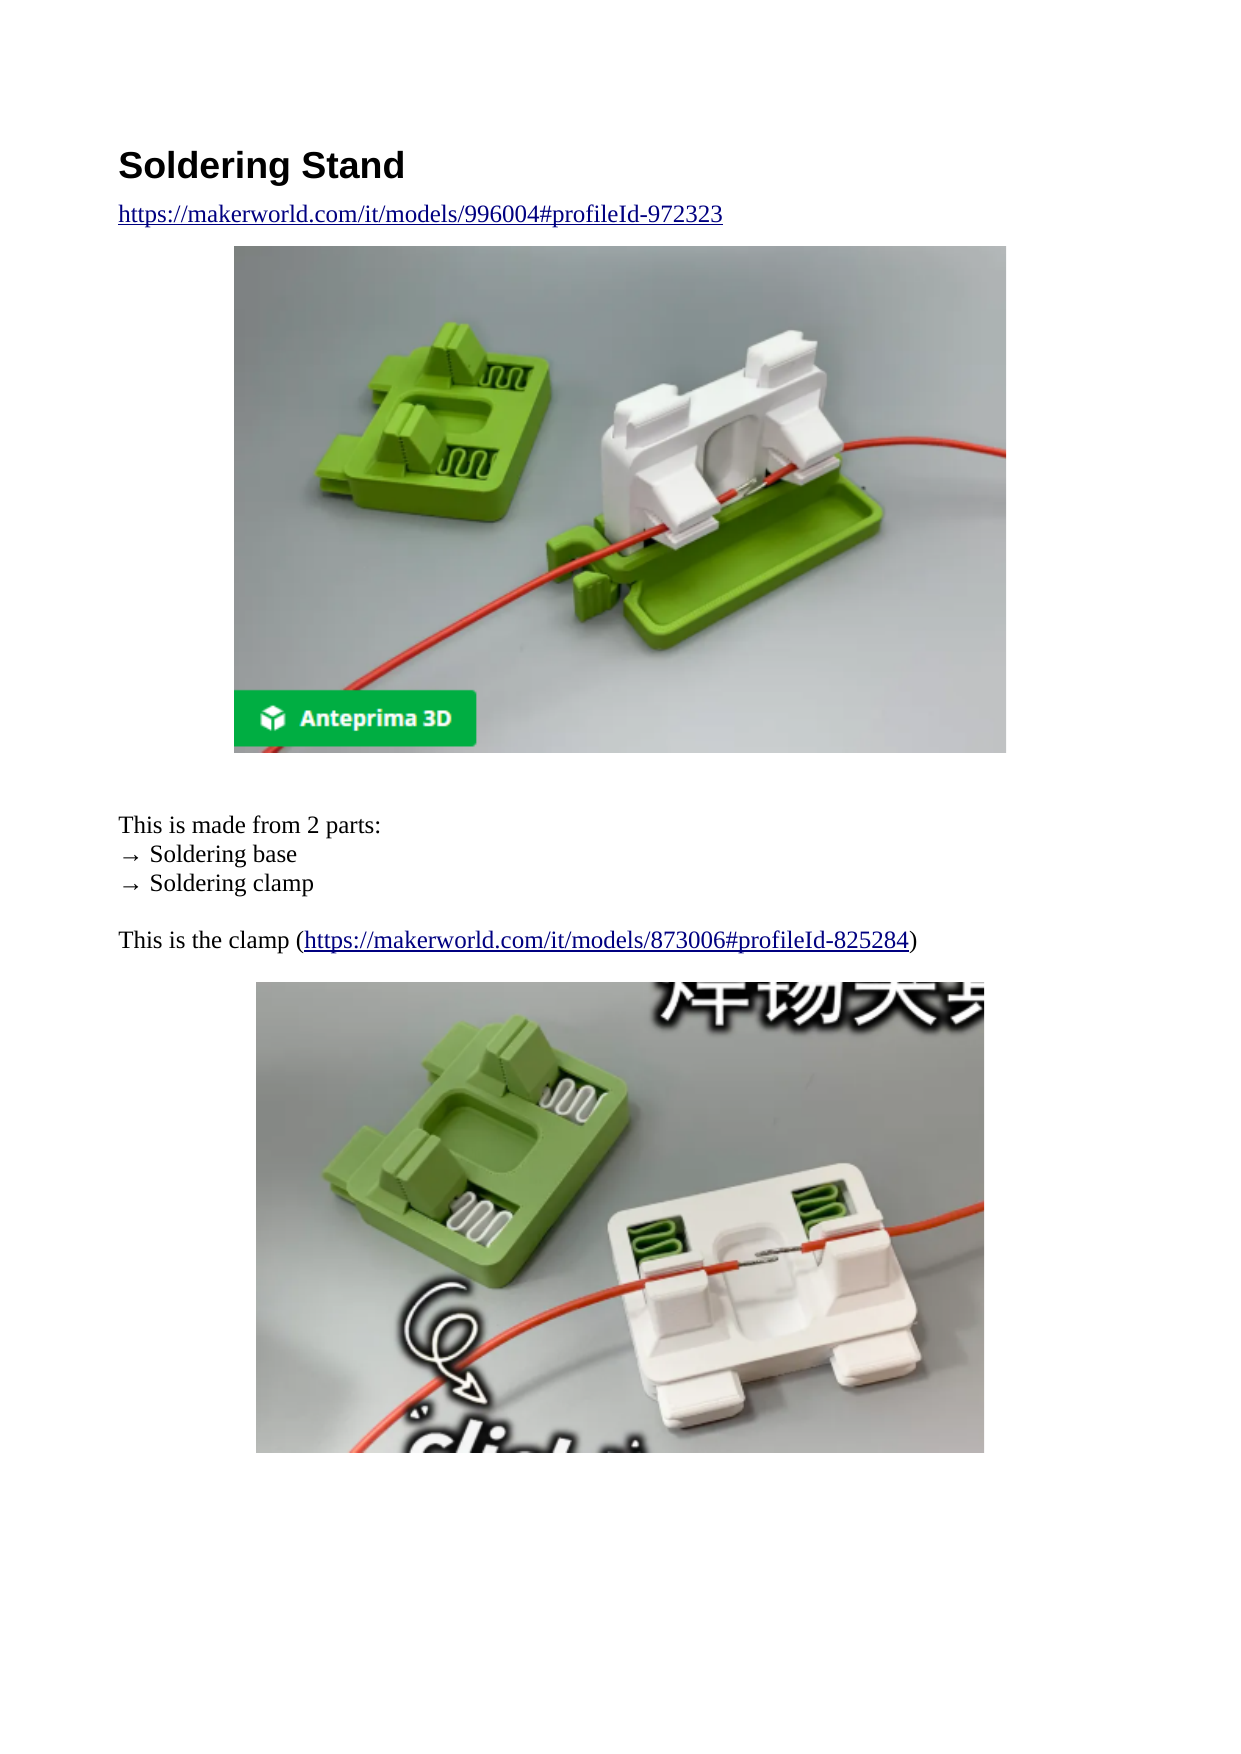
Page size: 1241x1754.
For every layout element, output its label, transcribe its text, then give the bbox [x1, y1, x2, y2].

text This is the clamp (https://makerworld.com/it/models/873006#profileId-825284) [118, 925, 1122, 954]
subtitle Soldering Stand [118, 143, 1122, 186]
text → Soldering clamp [118, 868, 1122, 896]
text → Soldering base [118, 839, 1122, 868]
picture [234, 246, 1007, 753]
text This is made from 2 parts: [118, 810, 1122, 839]
picture [256, 982, 985, 1453]
text https://makerworld.com/it/models/996004#profileId-972323 [118, 199, 1122, 227]
